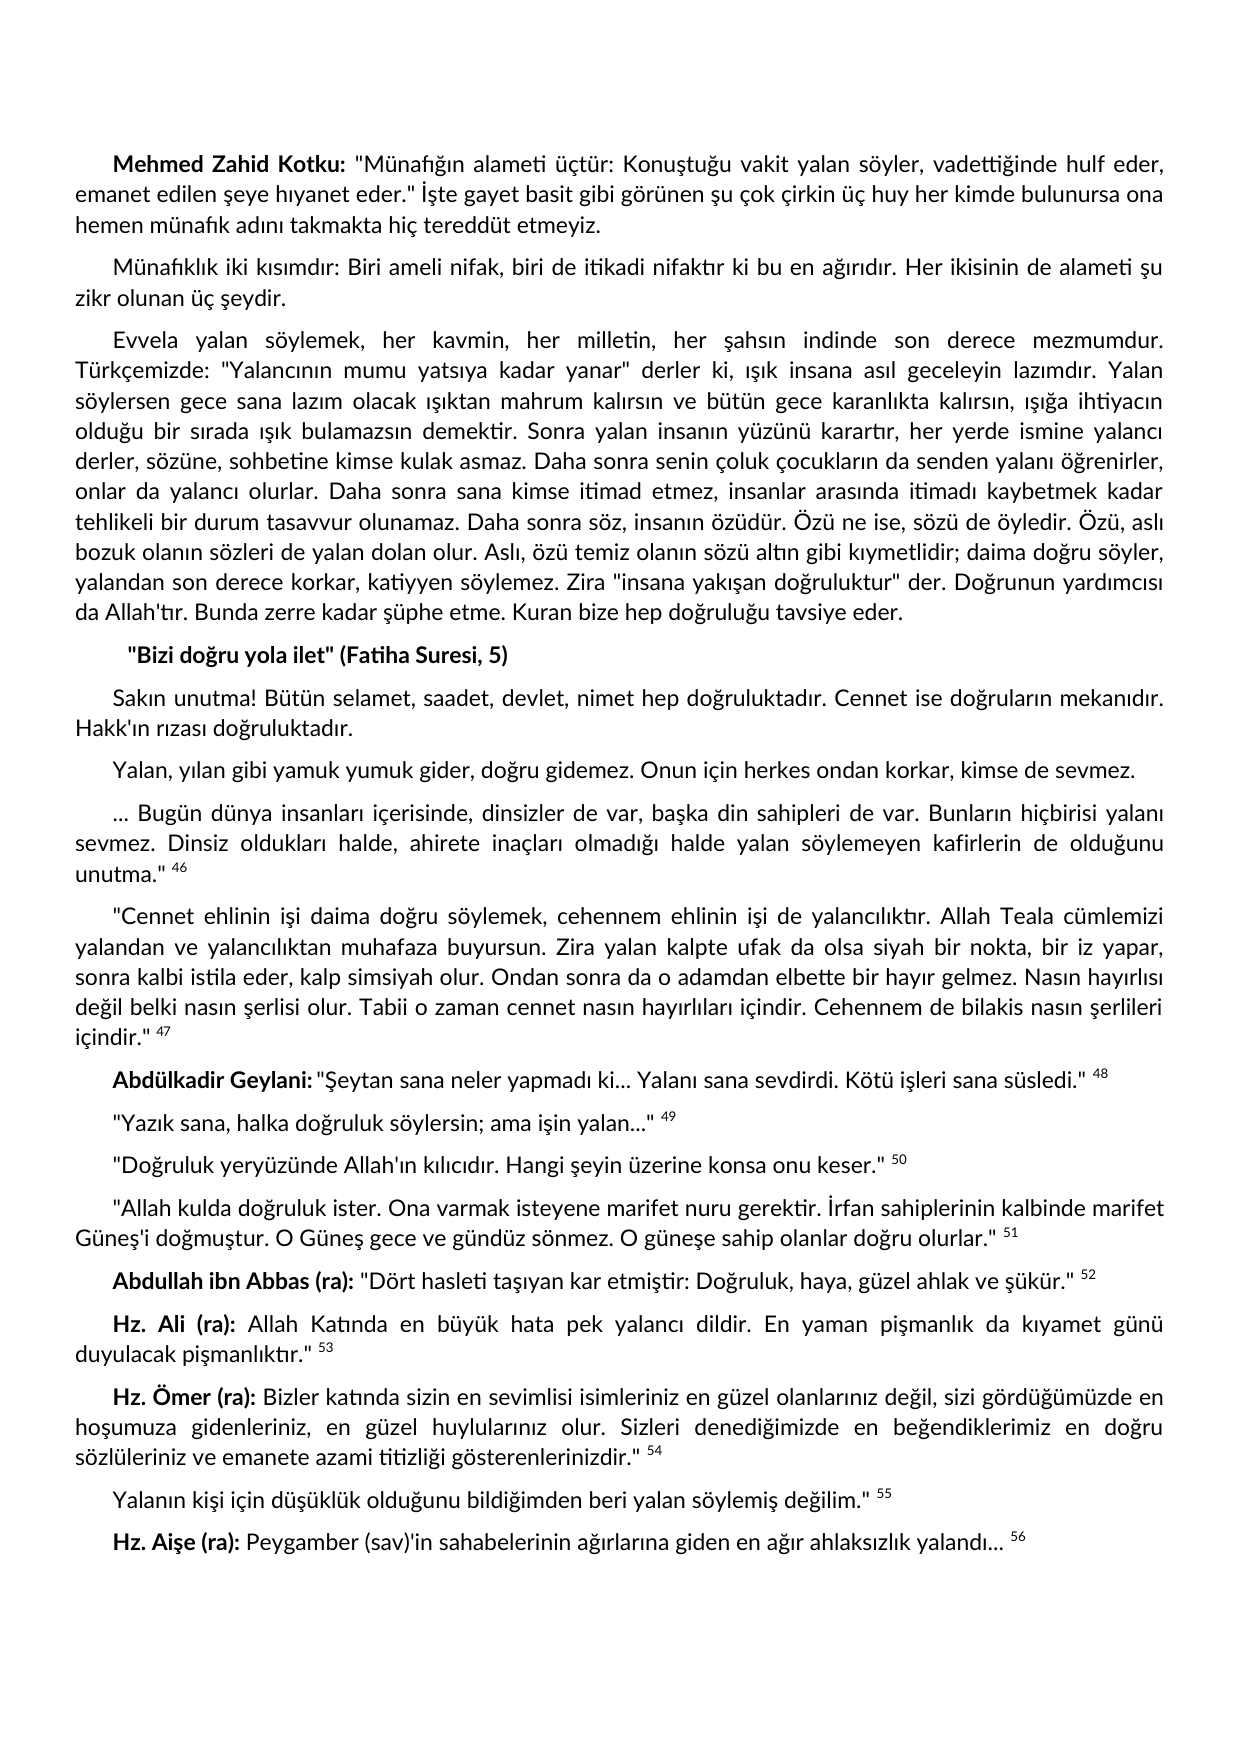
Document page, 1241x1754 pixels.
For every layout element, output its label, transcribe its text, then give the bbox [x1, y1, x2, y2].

text "Cennet ehlinin işi daima doğru söylemek, cehennem ehlinin işi de yalancılıktır. Allah Teala cümlemizi yalandan ve yalancılıktan muhafaza buyursun. Zira yalan kalpte ufak da olsa siyah bir nokta, bir iz yapar, sonra kalbi istila eder, kalp simsiyah olur. Ondan sonra da o adamdan elbette bir hayır gelmez. Nasın hayırlısı değil belki nasın şerlisi olur. Tabii o zaman cennet nasın hayırlıları içindir. Cehennem de bilakis nasın şerlileri içindir." 47 [75, 902, 1165, 1050]
text Mehmed Zahid Kotku: "Münafığın alameti üçtür: Konuştuğu vakit yalan söyler, vadettiğinde hulf eder, emanet edilen şeye hıyanet eder." İşte gayet basit gibi görünen şu çok çirkin üç huy her kimde bulunursa ona hemen münafık adını takmakta hiç tereddüt etmeyiz. [75, 150, 1165, 238]
text Yalanın kişi için düşüklük olduğunu bildiğimden beri yalan söylemiş değilim." 55 [75, 1485, 1165, 1513]
text Sakın unutma! Bütün selamet, saadet, devlet, nimet hep doğruluktadır. Cennet ise doğruların mekanıdır. Hakk'ın rızası doğruluktadır. [75, 683, 1165, 741]
text "Bizi doğru yola ilet" (Fatiha Suresi, 5) [127, 641, 1143, 668]
text "Doğruluk yeryüzünde Allah'ın kılıcıdır. Hangi şeyin üzerine konsa onu keser." 50 [75, 1151, 1165, 1178]
text Hz. Ali (ra): Allah Katında en büyük hata pek yalancı dildir. En yaman pişmanlık da kıyamet günü duyulacak pişmanlıktır." 53 [75, 1309, 1165, 1367]
text Hz. Aişe (ra): Peygamber (sav)'in sahabelerinin ağırlarına giden en ağır ahlaksızlık yalandı... 56 [75, 1528, 1165, 1556]
text ... Bugün dünya insanları içerisinde, dinsizler de var, başka din sahipleri de var. Bunların hiçbirisi yalanı sevmez. Dinsiz oldukları halde, ahirete inaçları olmadığı halde yalan söylemeyen kafirlerin de olduğunu unutma." 46 [75, 799, 1165, 887]
text Abdülkadir Geylani: "Şeytan sana neler yapmadı ki... Yalanı sana sevdirdi. Kötü işleri sana süsledi." 48 [75, 1066, 1165, 1093]
text Abdullah ibn Abbas (ra): "Dört hasleti taşıyan kar etmiştir: Doğruluk, haya, güzel ahlak ve şükür." 52 [75, 1267, 1165, 1294]
text Hz. Ömer (ra): Bizler katında sizin en sevimlisi isimleriniz en güzel olanlarınız değil, sizi gördüğümüzde en hoşumuza gidenleriniz, en güzel huylularınız olur. Sizleri denediğimizde en beğendiklerimiz en doğru sözlüleriniz ve emanete azami titizliği gösterenlerinizdir." 54 [75, 1382, 1165, 1470]
text Evvela yalan söylemek, her kavmin, her milletin, her şahsın indinde son derece mezmumdur. Türkçemizde: "Yalancının mumu yatsıya kadar yanar" derler ki, ışık insana asıl geceleyin lazımdır. Yalan söylersen gece sana lazım olacak ışıktan mahrum kalırsın ve bütün gece karanlıkta kalırsın, ışığa ihtiyacın olduğu bir sırada ışık bulamazsın demektir. Sonra yalan insanın yüzünü karartır, her yerde ismine yalancı derler, sözüne, sohbetine kimse kulak asmaz. Daha sonra senin çoluk çocukların da senden yalanı öğrenirler, onlar da yalancı olurlar. Daha sonra sana kimse itimad etmez, insanlar arasında itimadı kaybetmek kadar tehlikeli bir durum tasavvur olunamaz. Daha sonra söz, insanın özüdür. Özü ne ise, sözü de öyledir. Özü, aslı bozuk olanın sözleri de yalan dolan olur. Aslı, özü temiz olanın sözü altın gibi kıymetlidir; daima doğru söyler, yalandan son derece korkar, katiyyen söylemez. Zira "insana yakışan doğruluktur" der. Doğrunun yardımcısı da Allah'tır. Bunda zerre kadar şüphe etme. Kuran bize hep doğruluğu tavsiye eder. [75, 326, 1165, 625]
text Yalan, yılan gibi yamuk yumuk gider, doğru gidemez. Onun için herkes ondan korkar, kimse de sevmez. [75, 756, 1165, 784]
text "Allah kulda doğruluk ister. Ona varmak isteyene marifet nuru gerektir. İrfan sahiplerinin kalbinde marifet Güneş'i doğmuştur. O Güneş gece ve gündüz sönmez. O güneşe sahip olanlar doğru olurlar." 51 [75, 1194, 1165, 1251]
text "Yazık sana, halka doğruluk söylersin; ama işin yalan..." 49 [75, 1108, 1165, 1136]
text Münafıklık iki kısımdır: Biri ameli nifak, biri de itikadi nifaktır ki bu en ağırıdır. Her ikisinin de alameti şu zikr olunan üç şeydir. [75, 253, 1165, 311]
